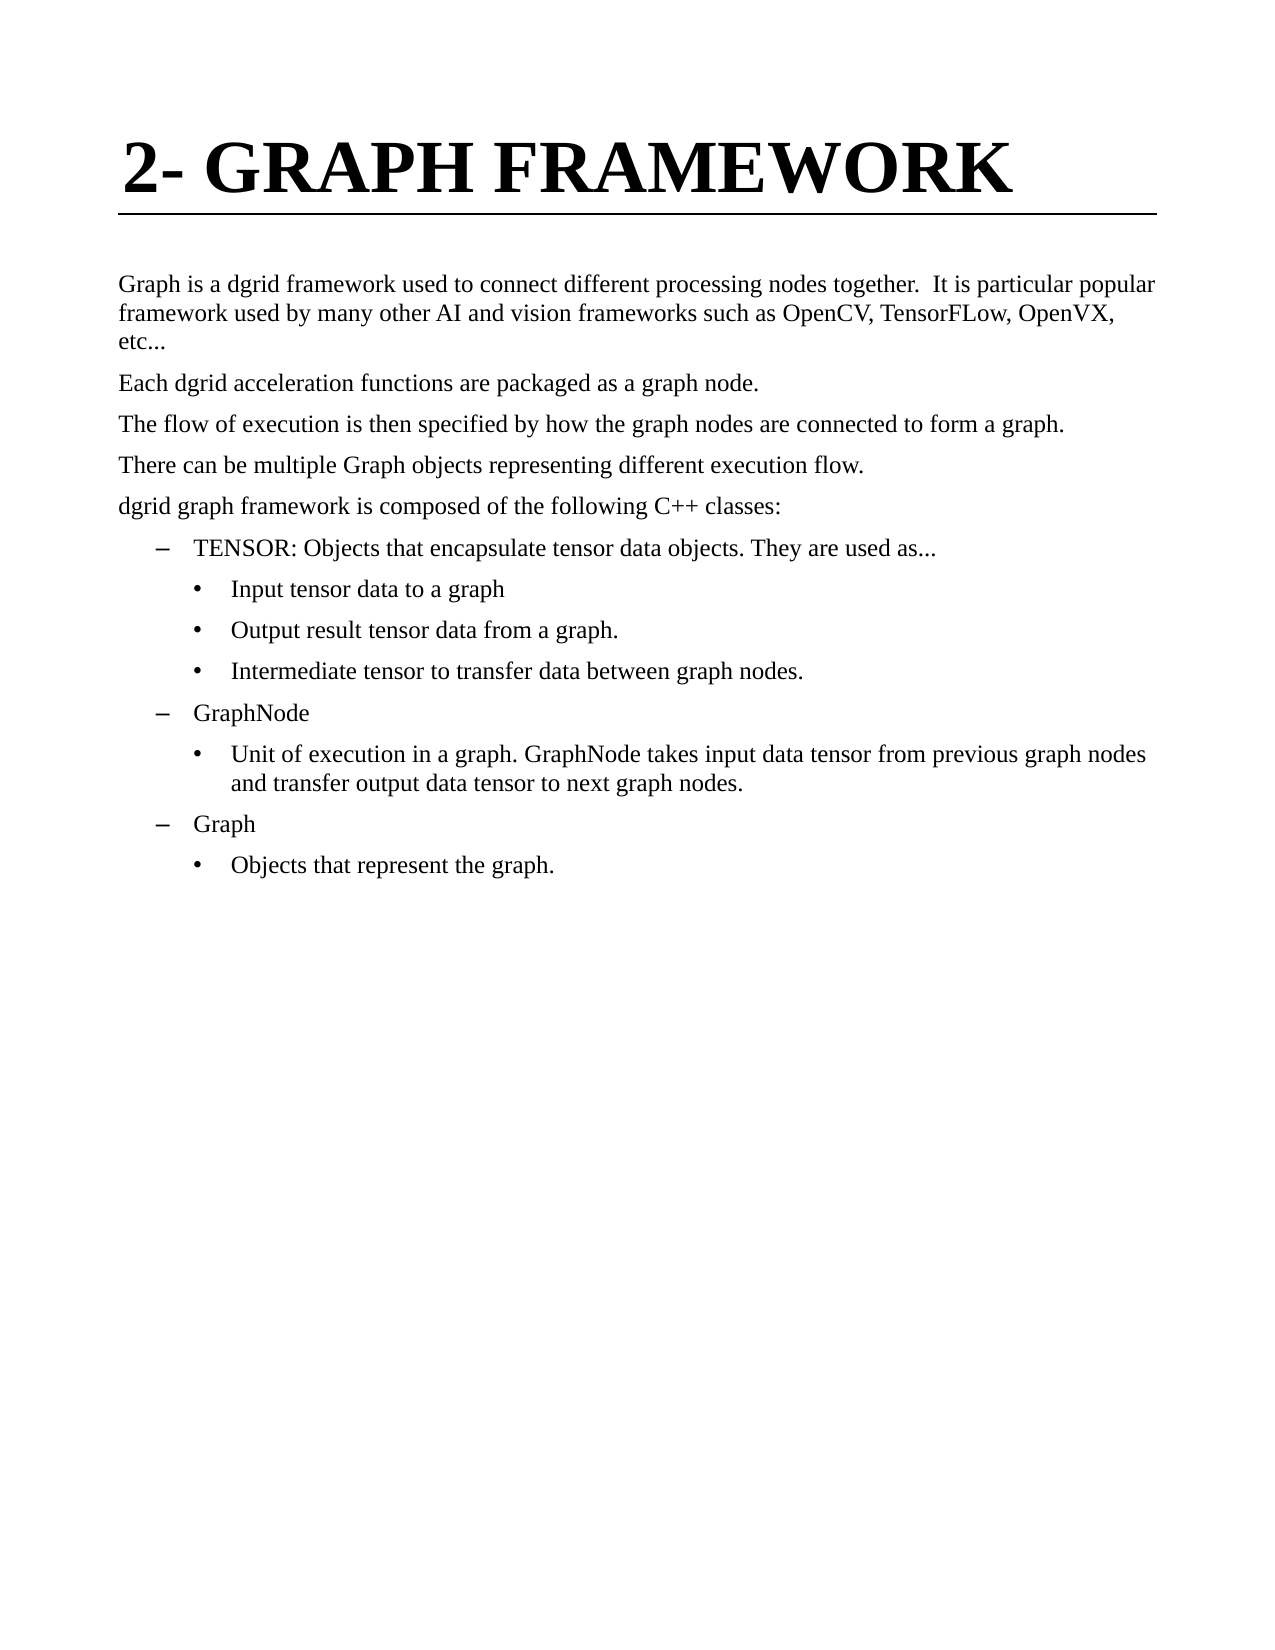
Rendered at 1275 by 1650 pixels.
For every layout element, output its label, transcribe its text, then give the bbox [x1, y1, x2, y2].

list GraphNode [156, 698, 1157, 726]
text Each dgrid acceleration functions are packaged as a graph node. [118, 368, 1157, 396]
list Input tensor data to a graph [193, 574, 1157, 603]
text Graph is a dgrid framework used to connect different processing nodes together. It is particular popular framework used by many other AI and vision frameworks such as OpenCV, TensorFLow, OpenVX, etc... [118, 269, 1157, 355]
list TENSOR: Objects that encapsulate tensor data objects. They are used as... [156, 533, 1157, 561]
list Intermediate tensor to transfer data between graph nodes. [193, 656, 1157, 685]
list Graph [156, 809, 1157, 838]
list Objects that represent the graph. [193, 850, 1157, 879]
text The flow of execution is then specified by how the graph nodes are connected to form a graph. [118, 409, 1157, 438]
list Unit of execution in a graph. GraphNode takes input data tensor from previous graph nodes and transfer output data tensor to next graph nodes. [193, 739, 1157, 796]
text 2- GRAPH FRAMEWORK [118, 118, 1157, 213]
text dgrid graph framework is composed of the following C++ classes: [118, 491, 1157, 520]
list Output result tensor data from a graph. [193, 615, 1157, 644]
text There can be multiple Graph objects representing different execution flow. [118, 450, 1157, 479]
